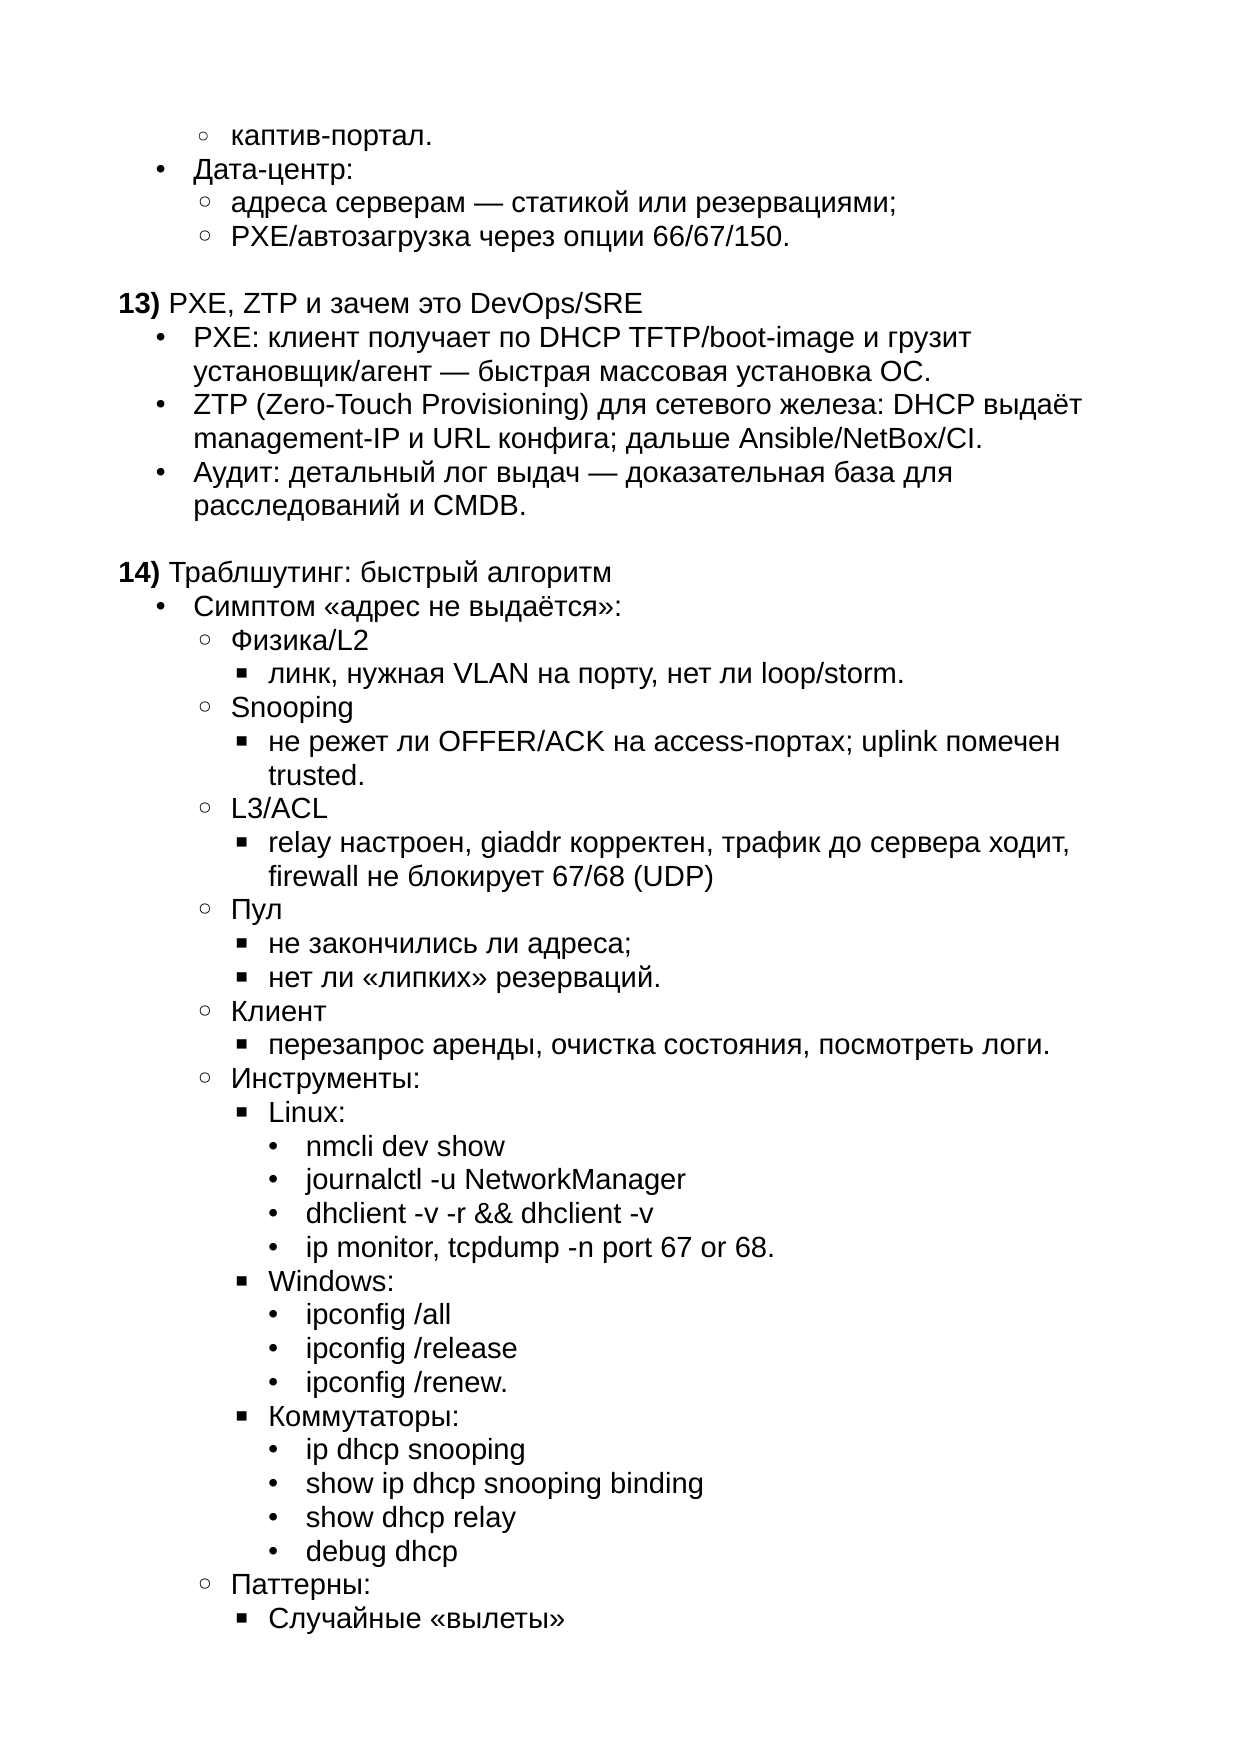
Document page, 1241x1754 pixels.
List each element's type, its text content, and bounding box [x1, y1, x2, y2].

list Snooping [193, 690, 1122, 724]
list debug dhcp [268, 1533, 1122, 1567]
list линк, нужная VLAN на порту, нет ли loop/storm. [231, 656, 1122, 690]
text 13) PXE, ZTP и зачем это DevOps/SRE [118, 286, 1122, 320]
list journalctl -u NetworkManager [268, 1162, 1122, 1196]
list Пул [193, 892, 1122, 926]
list адреса серверам — статикой или резервациями; [193, 185, 1122, 219]
list Инструменты: [193, 1061, 1122, 1095]
list nmcli dev show [268, 1128, 1122, 1162]
text 14) Траблшутинг: быстрый алгоритм [118, 555, 1122, 589]
list нет ли «липких» резерваций. [231, 960, 1122, 993]
list dhclient -v -r && dhclient -v [268, 1196, 1122, 1230]
list не режет ли OFFER/ACK на access-портах; uplink помечен trusted. [231, 724, 1122, 791]
list Аудит: детальный лог выдач — доказательная база для расследований и CMDB. [156, 454, 1122, 522]
list Linux: [231, 1095, 1122, 1128]
list show dhcp relay [268, 1500, 1122, 1533]
list Физика/L2 [193, 623, 1122, 656]
list PXE/автозагрузка через опции 66/67/150. [193, 219, 1122, 253]
list Windows: [231, 1263, 1122, 1297]
list Паттерны: [193, 1567, 1122, 1601]
list show ip dhcp snooping binding [268, 1466, 1122, 1500]
list relay настроен, giaddr корректен, трафик до сервера ходит, firewall не блокирует 67/68 (UDP) [231, 825, 1122, 892]
list PXE: клиент получает по DHCP TFTP/boot-image и грузит установщик/агент — быстрая массовая установка ОС. [156, 320, 1122, 387]
list ipconfig /renew. [268, 1365, 1122, 1398]
list ipconfig /release [268, 1331, 1122, 1365]
list ipconfig /all [268, 1297, 1122, 1331]
list Дата-центр: [156, 152, 1122, 185]
list Коммутаторы: [231, 1398, 1122, 1432]
list ip dhcp snooping [268, 1432, 1122, 1466]
list ip monitor, tcpdump -n port 67 or 68. [268, 1230, 1122, 1263]
list каптив-портал. [193, 118, 1122, 152]
list Случайные «вылеты» [231, 1601, 1122, 1635]
list ZTP (Zero-Touch Provisioning) для сетевого железа: DHCP выдаёт management-IP и URL конфига; дальше Ansible/NetBox/CI. [156, 387, 1122, 454]
list не закончились ли адреса; [231, 926, 1122, 960]
list перезапрос аренды, очистка состояния, посмотреть логи. [231, 1027, 1122, 1061]
list Клиент [193, 993, 1122, 1027]
list Симптом «адрес не выдаётся»: [156, 589, 1122, 623]
list L3/ACL [193, 791, 1122, 825]
